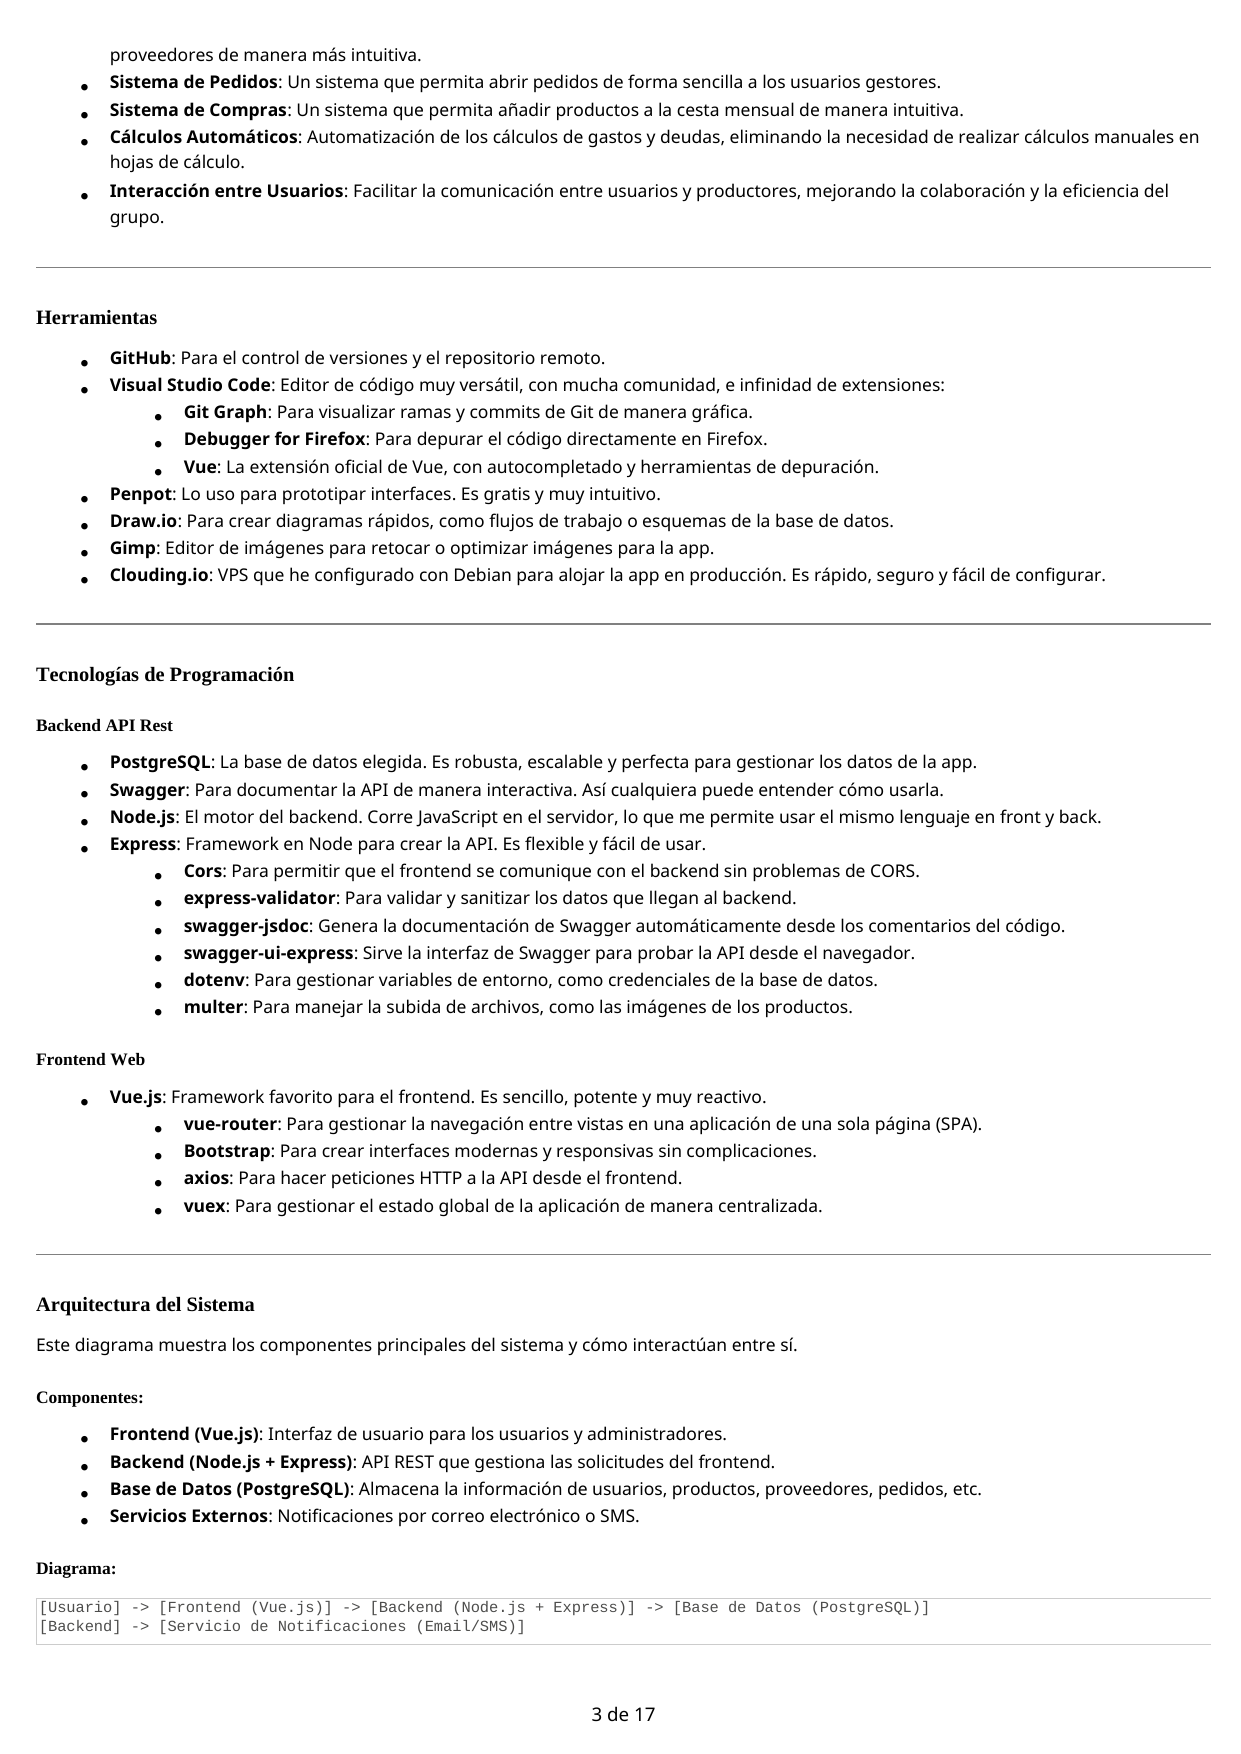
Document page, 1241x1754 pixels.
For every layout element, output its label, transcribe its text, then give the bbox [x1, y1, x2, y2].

list swagger-jsdoc: Genera la documentación de Swagger automáticamente desde los comentarios del código. [154, 918, 1211, 945]
text [Usuario] -> [Frontend (Vue.js)] -> [Backend (Node.js + Express)] -> [Base de Datos (PostgreSQL)] [37, 1599, 1211, 1618]
list Interacción entre Usuarios: Facilitar la comunicación entre usuarios y productores, mejorando la colaboración y la eficiencia del grupo. [80, 184, 1211, 238]
list Cálculos Automáticos: Automatización de los cálculos de gastos y deudas, eliminando la necesidad de realizar cálculos manuales en hojas de cálculo. [80, 129, 1211, 184]
list Draw.io: Para crear diagramas rápidos, como flujos de trabajo o esquemas de la base de datos. [80, 514, 1211, 541]
list Base de Datos (PostgreSQL): Almacena la información de usuarios, productos, proveedores, pedidos, etc. [80, 1481, 1211, 1509]
list Bootstrap: Para crear interfaces modernas y responsivas sin complicaciones. [154, 1144, 1211, 1171]
list Sistema de Compras: Un sistema que permita añadir productos a la cesta mensual de manera intuitiva. [80, 102, 1211, 129]
list vue-router: Para gestionar la navegación entre vistas en una aplicación de una sola página (SPA). [154, 1117, 1211, 1144]
subtitle Backend API Rest [36, 720, 1211, 743]
list Express: Framework en Node para crear la API. Es flexible y fácil de usar. [80, 837, 1211, 864]
list Vue: La extensión oficial de Vue, con autocompletado y herramientas de depuración. [154, 459, 1211, 486]
list multer: Para manejar la subida de archivos, como las imágenes de los productos. [154, 1000, 1211, 1027]
list Servicios Externos: Notificaciones por correo electrónico o SMS. [80, 1509, 1211, 1536]
subtitle Arquitectura del Sistema [36, 1298, 1211, 1325]
text [Backend] -> [Servicio de Notificaciones (Email/SMS)] [37, 1618, 1211, 1644]
subtitle Frontend Web [36, 1054, 1211, 1077]
list axios: Para hacer peticiones HTTP a la API desde el frontend. [154, 1171, 1211, 1198]
list express-validator: Para validar y sanitizar los datos que llegan al backend. [154, 891, 1211, 918]
subtitle Diagrama: [36, 1563, 1211, 1586]
list vuex: Para gestionar el estado global de la aplicación de manera centralizada. [154, 1198, 1211, 1225]
subtitle Componentes: [36, 1392, 1211, 1414]
list Sistema de Pedidos: Un sistema que permita abrir pedidos de forma sencilla a los usuarios gestores. [80, 75, 1211, 102]
text Este diagrama muestra los componentes principales del sistema y cómo interactúan entre sí. [36, 1337, 1211, 1364]
list Swagger: Para documentar la API de manera interactiva. Así cualquiera puede entender cómo usarla. [80, 782, 1211, 809]
list Frontend (Vue.js): Interfaz de usuario para los usuarios y administradores. [80, 1427, 1211, 1454]
list GitHub: Para el control de versiones y el repositorio remoto. [80, 351, 1211, 378]
list Backend (Node.js + Express): API REST que gestiona las solicitudes del frontend. [80, 1454, 1211, 1481]
list PostgreSQL: La base de datos elegida. Es robusta, escalable y perfecta para gestionar los datos de la app. [80, 755, 1211, 782]
list Clouding.io: VPS que he configurado con Debian para alojar la app en producción. Es rápido, seguro y fácil de configurar. [80, 568, 1211, 595]
list dotenv: Para gestionar variables de entorno, como credenciales de la base de datos. [154, 973, 1211, 1000]
subtitle Tecnologías de Programación [36, 668, 1211, 695]
list Node.js: El motor del backend. Corre JavaScript en el servidor, lo que me permite usar el mismo lenguaje en front y back. [80, 809, 1211, 837]
list proveedores de manera más intuitiva. [80, 48, 1211, 75]
list Gimp: Editor de imágenes para retocar o optimizar imágenes para la app. [80, 541, 1211, 568]
list swagger-ui-express: Sirve la interfaz de Swagger para probar la API desde el navegador. [154, 945, 1211, 973]
subtitle Herramientas [36, 311, 1211, 338]
list Visual Studio Code: Editor de código muy versátil, con mucha comunidad, e infinidad de extensiones: [80, 378, 1211, 405]
list Git Graph: Para visualizar ramas y commits de Git de manera gráfica. [154, 405, 1211, 432]
list Penpot: Lo uso para prototipar interfaces. Es gratis y muy intuitivo. [80, 486, 1211, 514]
list Vue.js: Framework favorito para el frontend. Es sencillo, potente y muy reactivo. [80, 1089, 1211, 1117]
list Debugger for Firefox: Para depurar el código directamente en Firefox. [154, 432, 1211, 459]
list Cors: Para permitir que el frontend se comunique con el backend sin problemas de CORS. [154, 864, 1211, 891]
